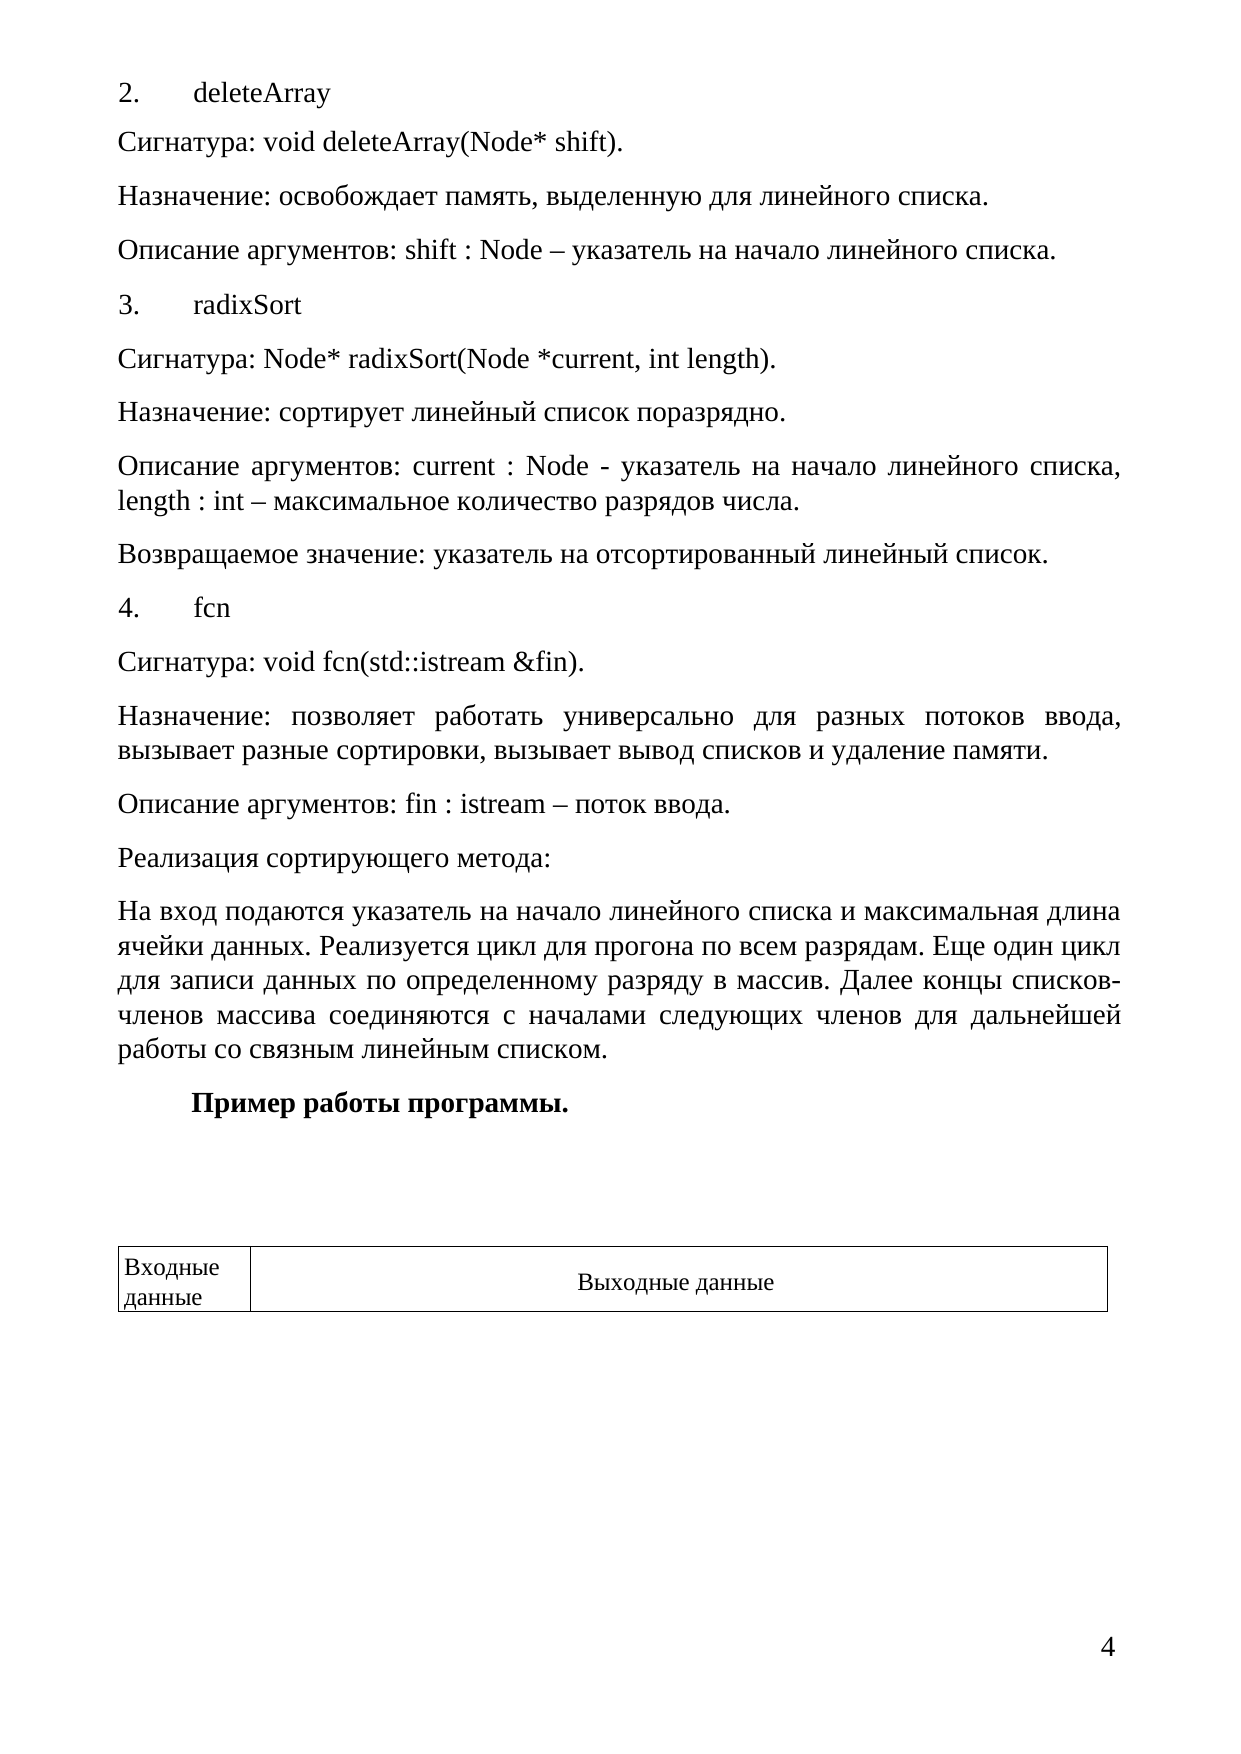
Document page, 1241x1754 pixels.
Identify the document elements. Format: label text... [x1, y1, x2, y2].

text Сигнатура: void fcn(std::istream &fin). [117, 644, 1122, 678]
text Описание аргументов: current : Node - указатель на начало линейного списка, length : int – максимальное количество разрядов числа. [117, 448, 1122, 516]
text Назначение: позволяет работать универсально для разных потоков ввода, вызывает разные сортировки, вызывает вывод списков и удаление памяти. [117, 698, 1122, 766]
text Возвращаемое значение: указатель на отсортированный линейный список. [117, 537, 1122, 570]
text Реализация сортирующего метода: [117, 840, 1122, 873]
table_header Выходные данные [251, 1247, 1107, 1311]
text Сигнатура: Node* radixSort(Node *current, int length). [117, 341, 1122, 374]
table_header Входные данные [119, 1247, 250, 1311]
text Описание аргументов: shift : Node – указатель на начало линейного списка. [117, 232, 1122, 265]
text Назначение: освобождает память, выделенную для линейного списка. [117, 178, 1122, 212]
text Пример работы программы. [191, 1085, 1122, 1119]
text На вход подаются указатель на начало линейного списка и максимальная длина ячейки данных. Реализуется цикл для прогона по всем разрядам. Еще один цикл для записи данных по определенному разряду в массив. Далее концы списков-членов массива соединяются с началами следующих членов для дальнейшей работы со связным линейным списком. [117, 893, 1122, 1065]
text Сигнатура: void deleteArray(Node* shift). [117, 124, 1122, 158]
list fcn [118, 590, 1122, 624]
list deleteArray [118, 75, 1122, 108]
list radixSort [118, 287, 1122, 321]
text Описание аргументов: fin : istream – поток ввода. [117, 786, 1122, 819]
text Назначение: сортирует линейный список поразрядно. [117, 394, 1122, 428]
